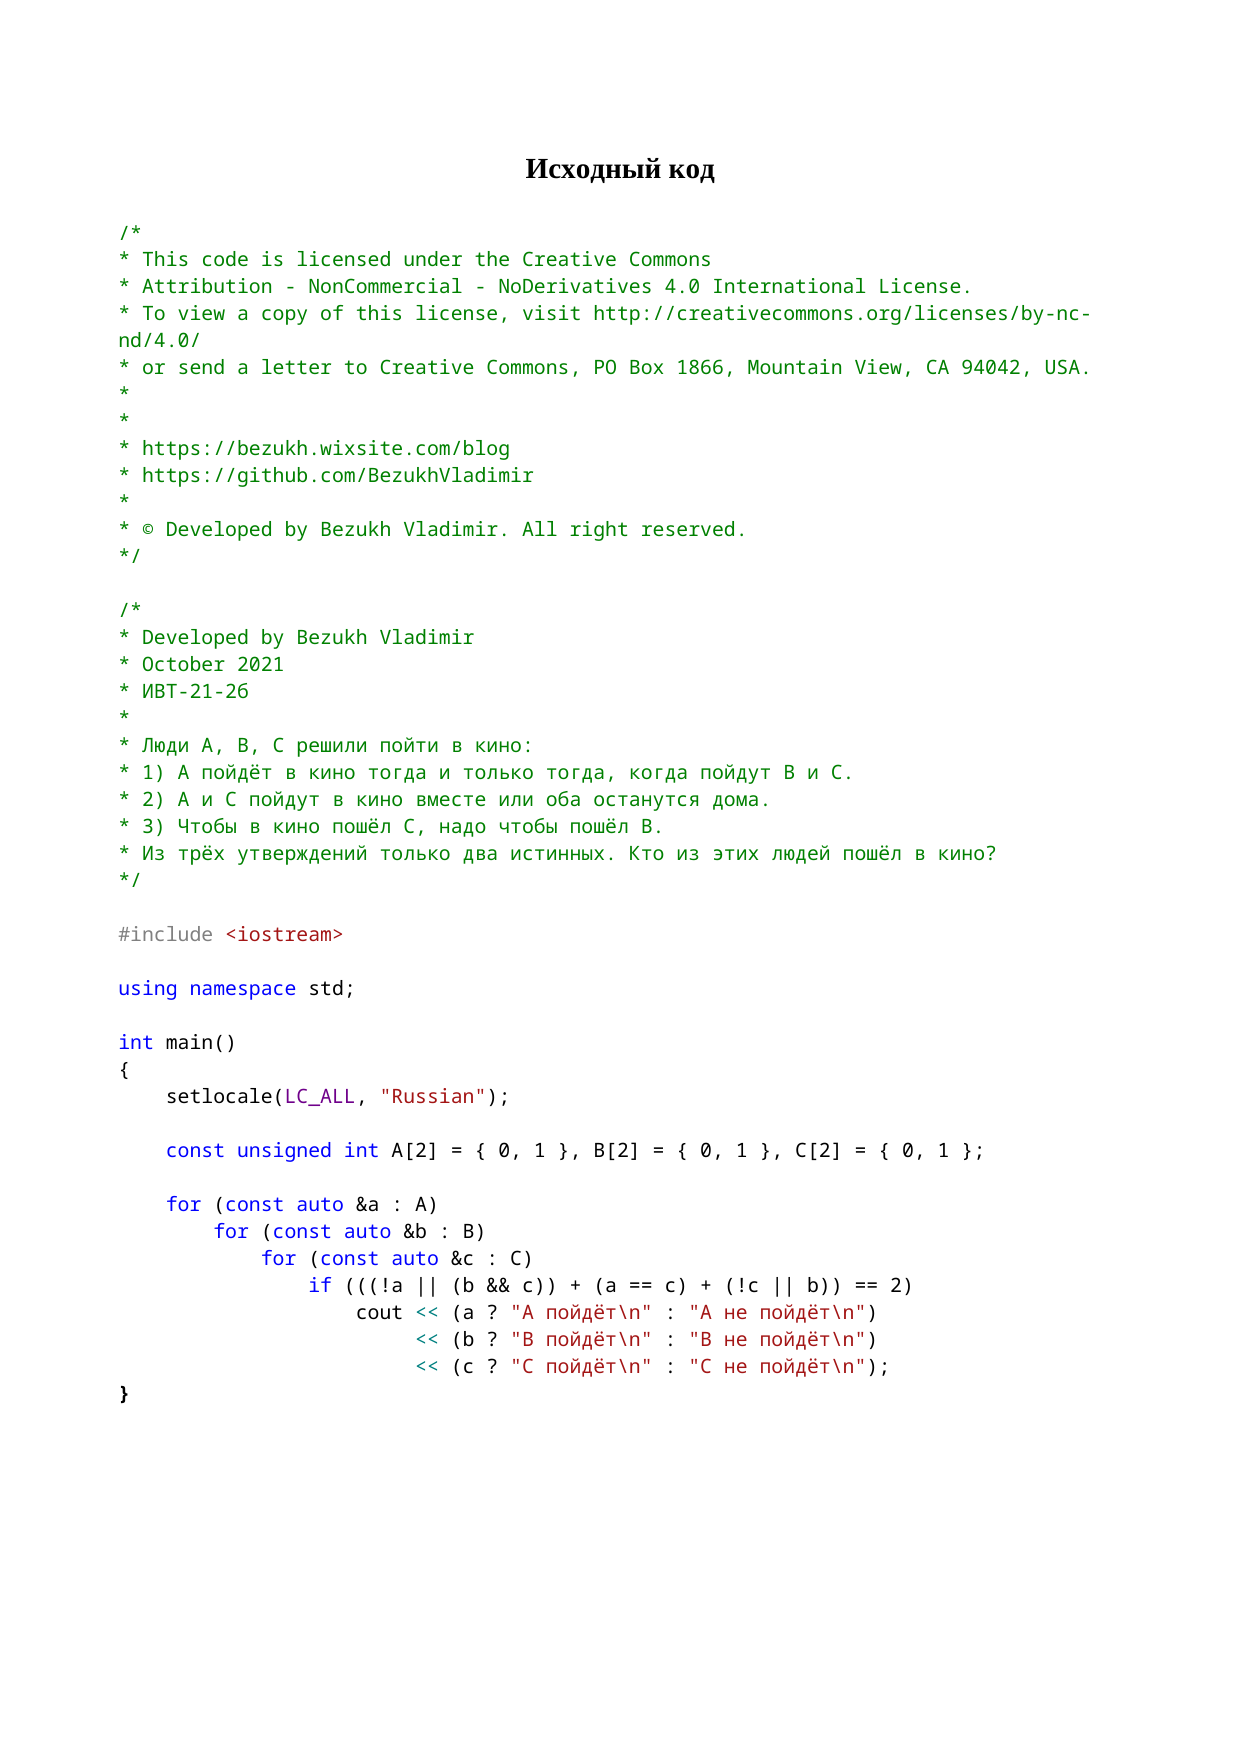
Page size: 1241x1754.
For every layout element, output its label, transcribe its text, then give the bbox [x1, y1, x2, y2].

text * This code is licensed under the Creative Commons [118, 246, 1122, 273]
text /* [118, 219, 1122, 246]
text cout << (a ? "A пойдёт\n" : "A не пойдёт\n") [118, 1298, 1122, 1325]
text * [118, 704, 1122, 731]
text #include <iostream> [118, 920, 1122, 947]
text { [118, 1055, 1122, 1082]
text * To view a copy of this license, visit http://creativecommons.org/licenses/by-nc-nd/4.0/ [118, 300, 1122, 354]
text * ИВТ-21-2б [118, 677, 1122, 704]
text /* [118, 596, 1122, 623]
text * [118, 488, 1122, 516]
text << (b ? "B пойдёт\n" : "B не пойдёт\n") [118, 1325, 1122, 1352]
text using namespace std; [118, 974, 1122, 1001]
text */ [118, 866, 1122, 893]
text * or send a letter to Creative Commons, PO Box 1866, Mountain View, CA 94042, USA. [118, 354, 1122, 381]
text } [118, 1379, 1122, 1406]
text for (const auto &b : B) [118, 1217, 1122, 1244]
text * 3) Чтобы в кино пошёл C, надо чтобы пошёл B. [118, 812, 1122, 839]
text * [118, 381, 1122, 408]
text * 1) A пойдёт в кино тогда и только тогда, когда пойдут B и C. [118, 758, 1122, 785]
text if (((!a || (b && c)) + (a == c) + (!c || b)) == 2) [118, 1271, 1122, 1298]
text */ [118, 542, 1122, 569]
text setlocale(LC_ALL, "Russian"); [118, 1082, 1122, 1109]
text * https://github.com/BezukhVladimir [118, 462, 1122, 488]
text << (c ? "C пойдёт\n" : "C не пойдёт\n"); [118, 1352, 1122, 1379]
text * © Developed by Bezukh Vladimir. All right reserved. [118, 516, 1122, 542]
text * Люди A, B, C решили пойти в кино: [118, 731, 1122, 758]
text * Из трёх утверждений только два истинных. Кто из этих людей пошёл в кино? [118, 839, 1122, 866]
text Исходный код [118, 152, 1122, 185]
text * https://bezukh.wixsite.com/blog [118, 434, 1122, 462]
text for (const auto &c : C) [118, 1244, 1122, 1271]
text for (const auto &a : A) [118, 1190, 1122, 1217]
text int main() [118, 1028, 1122, 1055]
text const unsigned int A[2] = { 0, 1 }, B[2] = { 0, 1 }, C[2] = { 0, 1 }; [118, 1136, 1122, 1163]
text * [118, 408, 1122, 434]
text * 2) A и C пойдут в кино вместе или оба останутся дома. [118, 785, 1122, 812]
text * October 2021 [118, 650, 1122, 677]
text * Attribution - NonCommercial - NoDerivatives 4.0 International License. [118, 273, 1122, 300]
text * Developed by Bezukh Vladimir [118, 623, 1122, 650]
